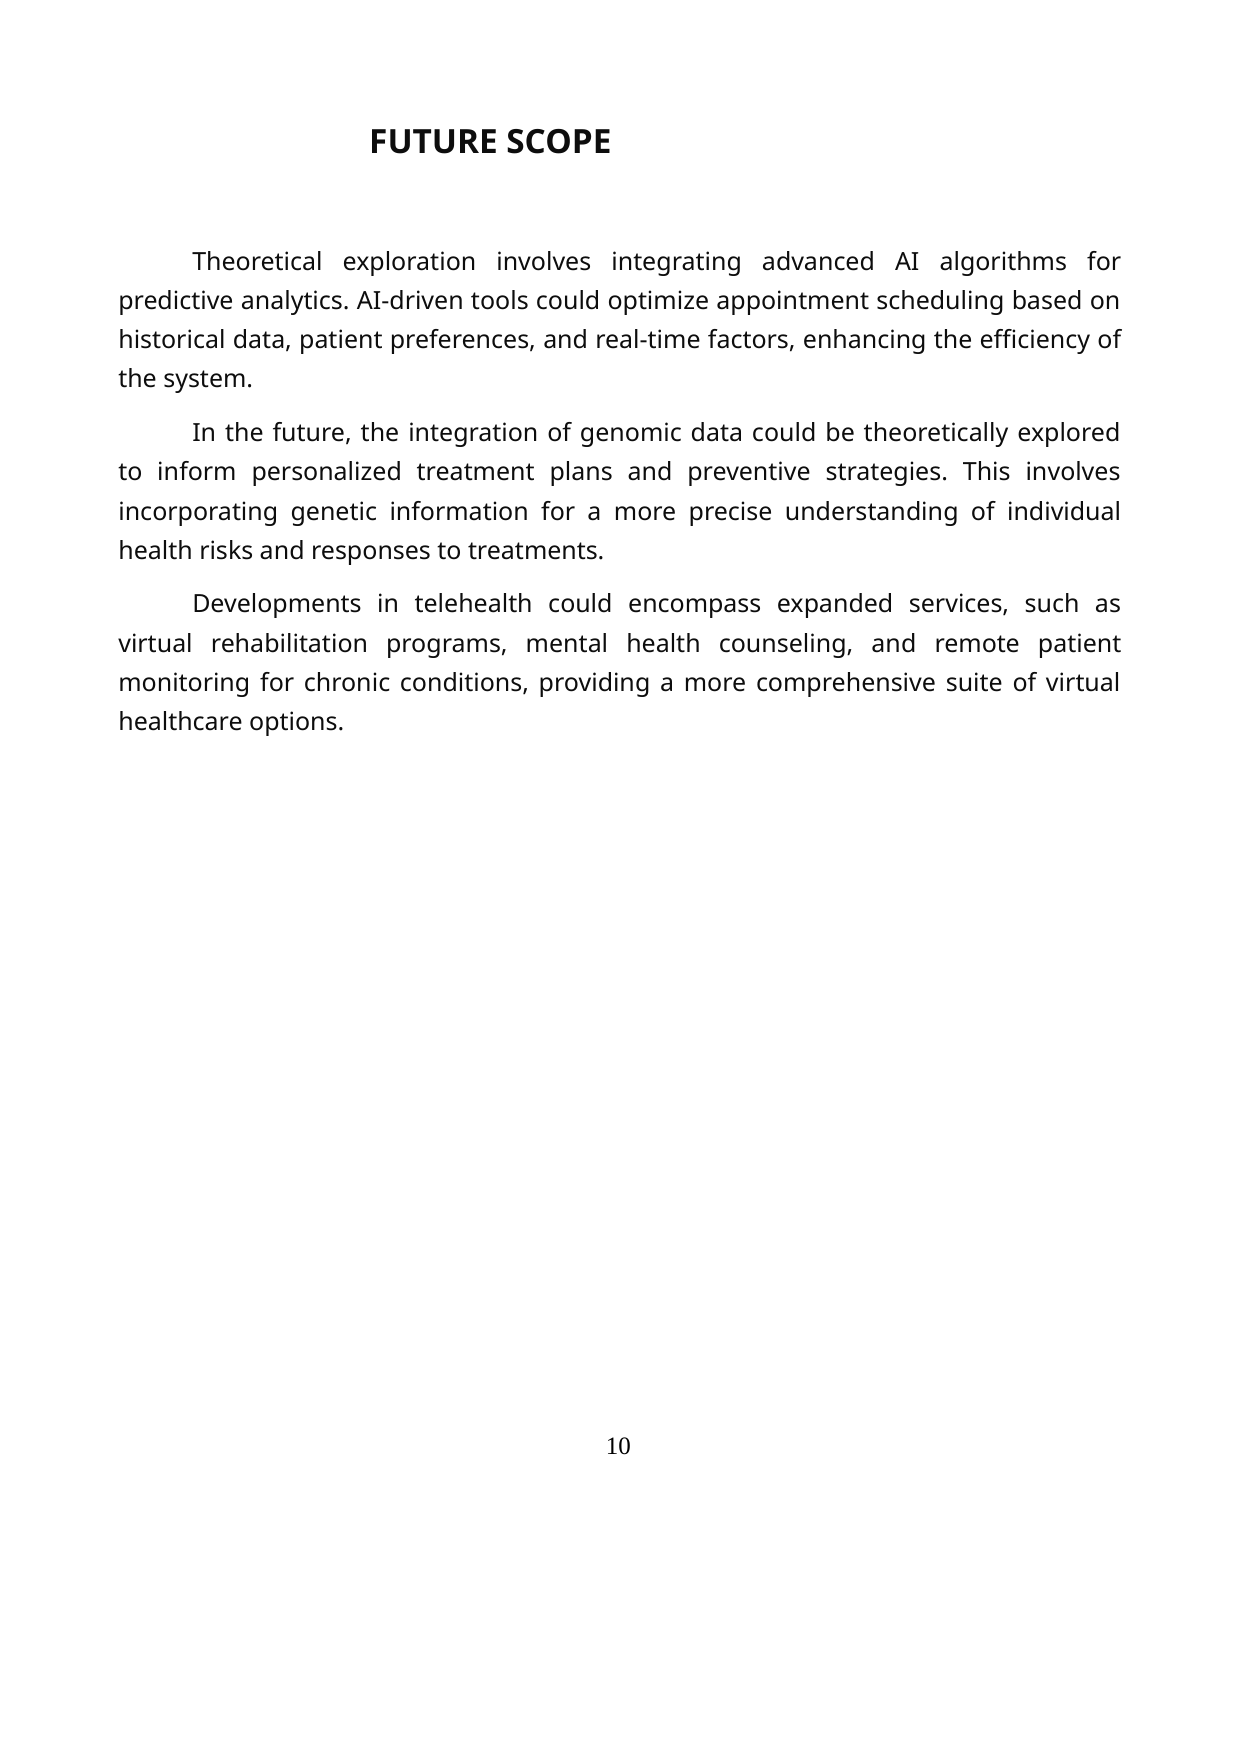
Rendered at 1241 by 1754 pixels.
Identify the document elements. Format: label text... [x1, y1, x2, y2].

text Developments in telehealth could encompass expanded services, such as virtual rehabilitation programs, mental health counseling, and remote patient monitoring for chronic conditions, providing a more comprehensive suite of virtual healthcare options. [118, 586, 1122, 738]
text FUTURE SCOPE [118, 118, 1122, 163]
text In the future, the integration of genomic data could be theoretically explored to inform personalized treatment plans and preventive strategies. This involves incorporating genetic information for a more precise understanding of individual health risks and responses to treatments. [118, 415, 1122, 566]
text 10 [118, 1431, 1122, 1460]
text Theoretical exploration involves integrating advanced AI algorithms for predictive analytics. AI-driven tools could optimize appointment scheduling based on historical data, patient preferences, and real-time factors, enhancing the efficiency of the system. [118, 243, 1122, 395]
